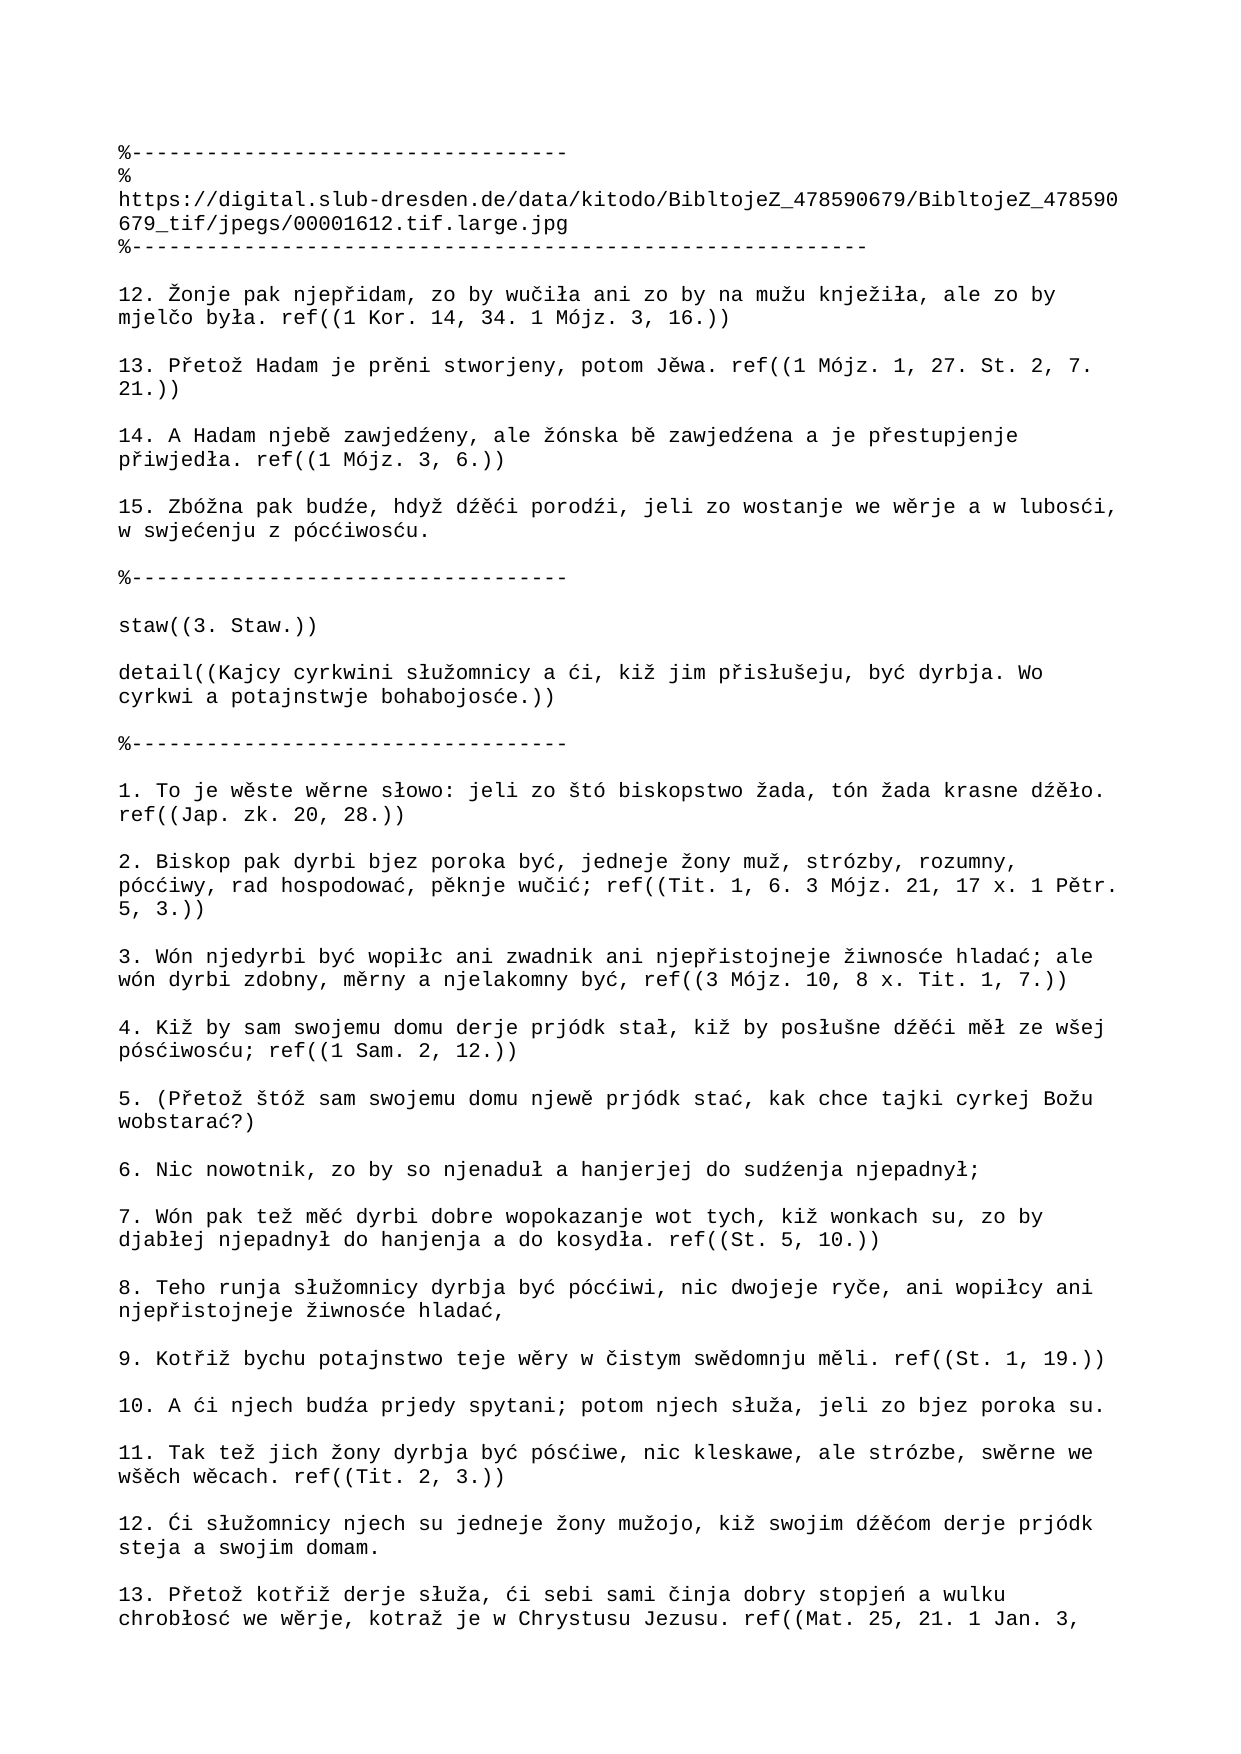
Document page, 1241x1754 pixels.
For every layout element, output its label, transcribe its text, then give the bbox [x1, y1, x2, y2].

text 13. Přetož kotřiž derje słuža, ći sebi sami činja dobry stopjeń a wulku chrobłosć we wěrje, kotraž je w Chrystusu Jezusu. ref((Mat. 25, 21. 1 Jan. 3, [118, 1584, 1122, 1631]
text 7. Wón pak tež měć dyrbi dobre wopokazanje wot tych, kiž wonkach su, zo by djabłej njepadnył do hanjenja a do kosydła. ref((St. 5, 10.)) [118, 1206, 1122, 1253]
text 4. Kiž by sam swojemu domu derje prjódk stał, kiž by posłušne dźěći měł ze wšej pósćiwosću; ref((1 Sam. 2, 12.)) [118, 1017, 1122, 1064]
text 1. To je wěste wěrne słowo: jeli zo štó biskopstwo žada, tón žada krasne dźěło. ref((Jap. zk. 20, 28.)) [118, 780, 1122, 827]
text 10. A ći njech budźa prjedy spytani; potom njech słuža, jeli zo bjez poroka su. [118, 1395, 1122, 1419]
text 3. Wón njedyrbi być wopiłc ani zwadnik ani njepřistojneje žiwnosće hladać; ale wón dyrbi zdobny, měrny a njelakomny być, ref((3 Mójz. 10, 8 x. Tit. 1, 7.)) [118, 946, 1122, 993]
text 12. Žonje pak njepřidam, zo by wučiła ani zo by na mužu knježiła, ale zo by mjelčo była. ref((1 Kor. 14, 34. 1 Mójz. 3, 16.)) [118, 284, 1122, 331]
text detail((Kajcy cyrkwini słužomnicy a ći, kiž jim přisłušeju, być dyrbja. Wo cyrkwi a potajnstwje bohabojosće.)) [118, 662, 1122, 709]
text 5. (Přetož štóž sam swojemu domu njewě prjódk stać, kak chce tajki cyrkej Božu wobstarać?) [118, 1088, 1122, 1135]
text staw((3. Staw.)) [118, 615, 1122, 638]
text %----------------------------------- [118, 142, 1122, 165]
text 13. Přetož Hadam je prěni stworjeny, potom Jěwa. ref((1 Mójz. 1, 27. St. 2, 7. 21.)) [118, 354, 1122, 402]
text 6. Nic nowotnik, zo by so njenaduł a hanjerjej do sudźenja njepadnył; [118, 1158, 1122, 1182]
text %----------------------------------------------------------- [118, 236, 1122, 260]
text % https://digital.slub-dresden.de/data/kitodo/BibltojeZ_478590679/BibltojeZ_478590679_tif/jpegs/00001612.tif.large.jpg [118, 165, 1122, 236]
text 11. Tak tež jich žony dyrbja być pósćiwe, nic kleskawe, ale strózbe, swěrne we wšěch wěcach. ref((Tit. 2, 3.)) [118, 1442, 1122, 1489]
text 14. A Hadam njebě zawjedźeny, ale žónska bě zawjedźena a je přestupjenje přiwjedła. ref((1 Mójz. 3, 6.)) [118, 426, 1122, 473]
text 12. Ći słužomnicy njech su jedneje žony mužojo, kiž swojim dźěćom derje prjódk steja a swojim domam. [118, 1513, 1122, 1561]
text %----------------------------------- [118, 733, 1122, 757]
text 15. Zbóžna pak budźe, hdyž dźěći porodźi, jeli zo wostanje we wěrje a w lubosći, w swjećenju z pócćiwosću. [118, 496, 1122, 544]
text 9. Kotřiž bychu potajnstwo teje wěry w čistym swědomnju měli. ref((St. 1, 19.)) [118, 1348, 1122, 1371]
text %----------------------------------- [118, 567, 1122, 591]
text 8. Teho runja słužomnicy dyrbja być pócćiwi, nic dwojeje ryče, ani wopiłcy ani njepřistojneje žiwnosće hladać, [118, 1277, 1122, 1324]
text 2. Biskop pak dyrbi bjez poroka być, jedneje žony muž, strózby, rozumny, pócćiwy, rad hospodować, pěknje wučić; ref((Tit. 1, 6. 3 Mójz. 21, 17 x. 1 Pětr. 5, 3.)) [118, 851, 1122, 922]
